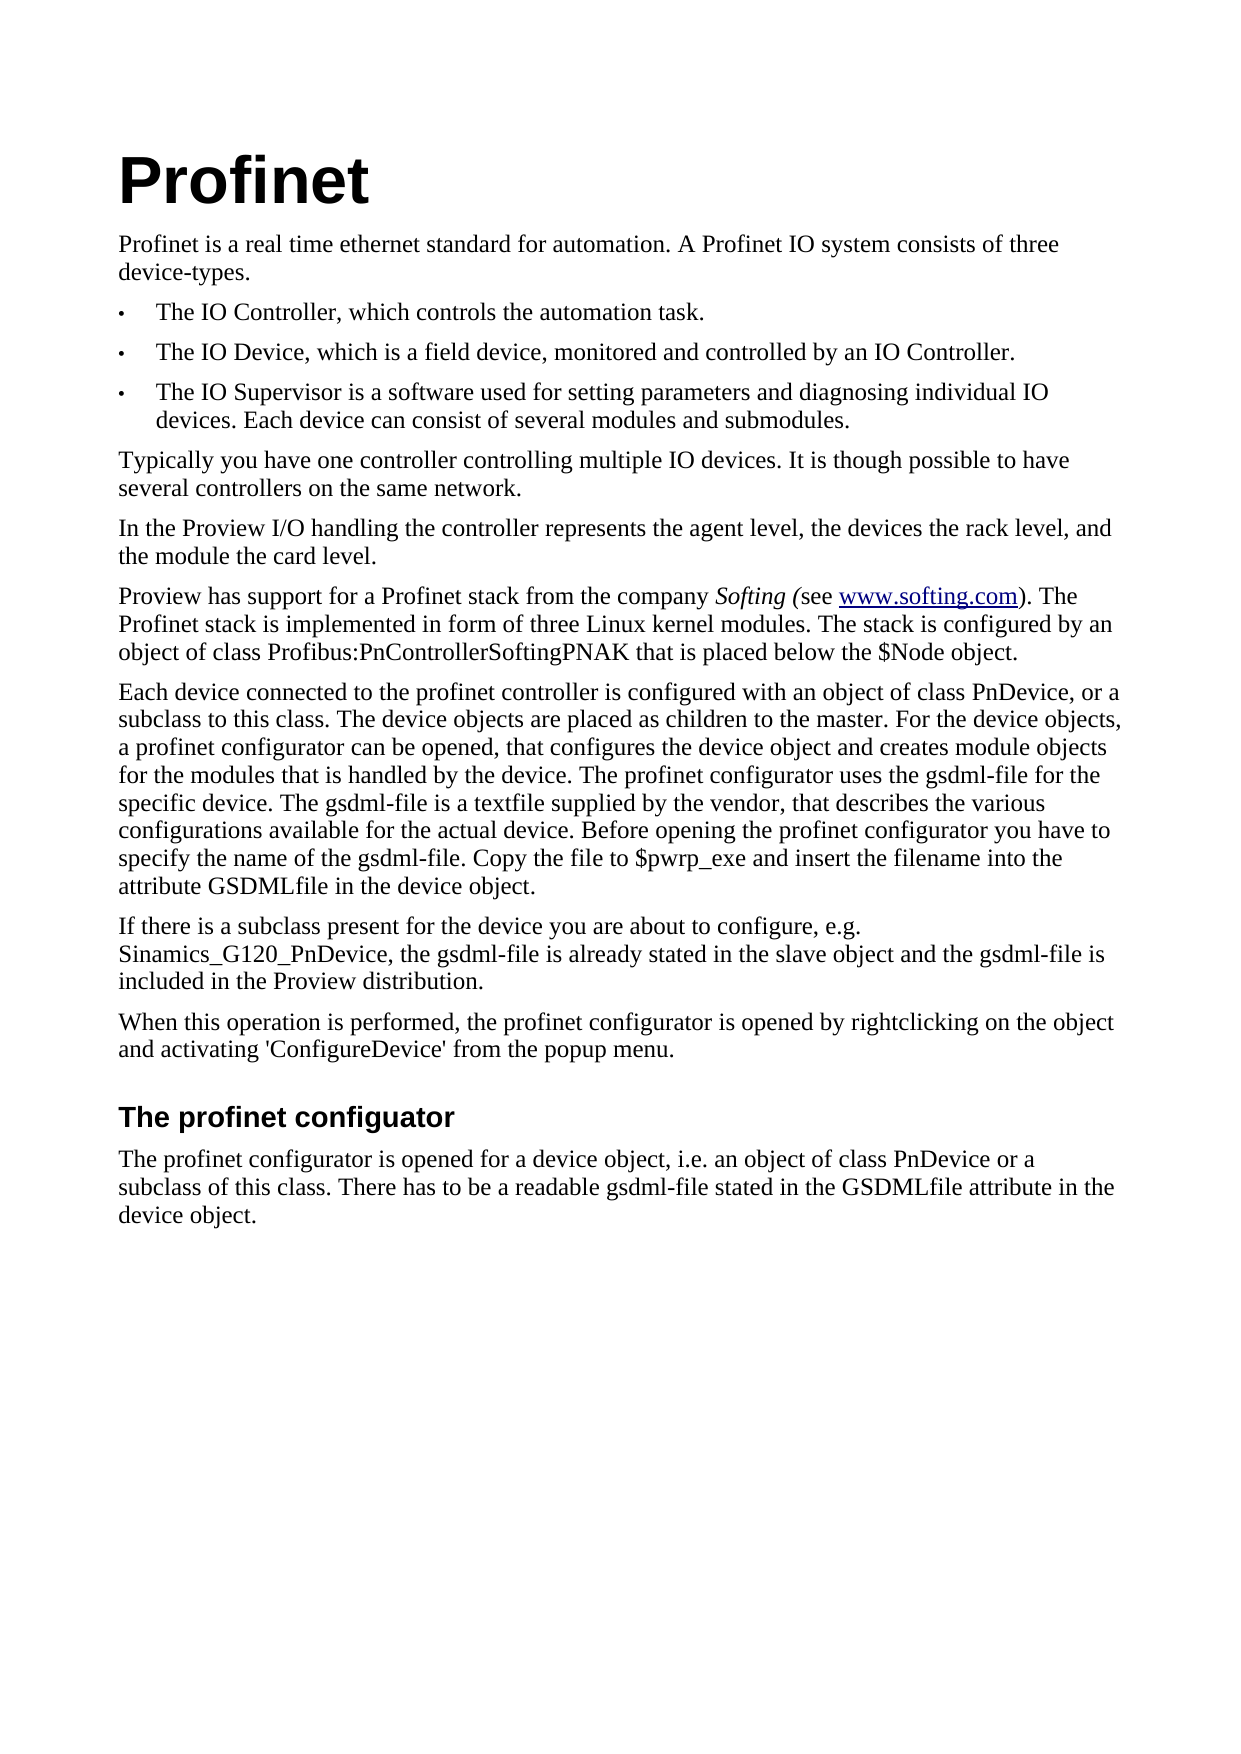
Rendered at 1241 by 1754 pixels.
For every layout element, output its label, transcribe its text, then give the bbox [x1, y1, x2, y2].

list The IO Device, which is a field device, monitored and controlled by an IO Controller. [118, 338, 1122, 366]
text Typically you have one controller controlling multiple IO devices. It is though possible to have several controllers on the same network. [118, 446, 1122, 502]
text The profinet configurator is opened for a device object, i.e. an object of class PnDevice or a subclass of this class. There has to be a readable gsdml-file stated in the GSDMLfile attribute in the device object. [118, 1146, 1122, 1229]
text If there is a subclass present for the device you are about to configure, e.g. Sinamics_G120_PnDevice, the gsdml-file is already stated in the slave object and the gsdml-file is included in the Proview distribution. [118, 912, 1122, 995]
subtitle Profinet [118, 143, 1122, 218]
text When this operation is performed, the profinet configurator is opened by rightclicking on the object and activating 'ConfigureDevice' from the popup menu. [118, 1008, 1122, 1063]
text Each device connected to the profinet controller is configured with an object of class PnDevice, or a subclass to this class. The device objects are placed as children to the master. For the device objects, a profinet configurator can be opened, that configures the device object and creates module objects for the modules that is handled by the device. The profinet configurator uses the gsdml-file for the specific device. The gsdml-file is a textfile supplied by the vendor, that describes the various configurations available for the actual device. Before opening the profinet configurator you have to specify the name of the gsdml-file. Copy the file to $pwrp_exe and insert the filename into the attribute GSDMLfile in the device object. [118, 678, 1122, 899]
text Profinet is a real time ethernet standard for automation. A Profinet IO system consists of three device-types. [118, 230, 1122, 286]
text In the Proview I/O handling the controller represents the agent level, the devices the rack level, and the module the card level. [118, 514, 1122, 570]
list The IO Supervisor is a software used for setting parameters and diagnosing individual IO devices. Each device can consist of several modules and submodules. [118, 378, 1122, 434]
subtitle The profinet configuator [118, 1101, 1122, 1133]
list The IO Controller, which controls the automation task. [118, 298, 1122, 326]
text Proview has support for a Profinet stack from the company Softing (see www.softing.com). The Profinet stack is implemented in form of three Linux kernel modules. The stack is configured by an object of class Profibus:PnControllerSoftingPNAK that is placed below the $Node object. [118, 582, 1122, 665]
